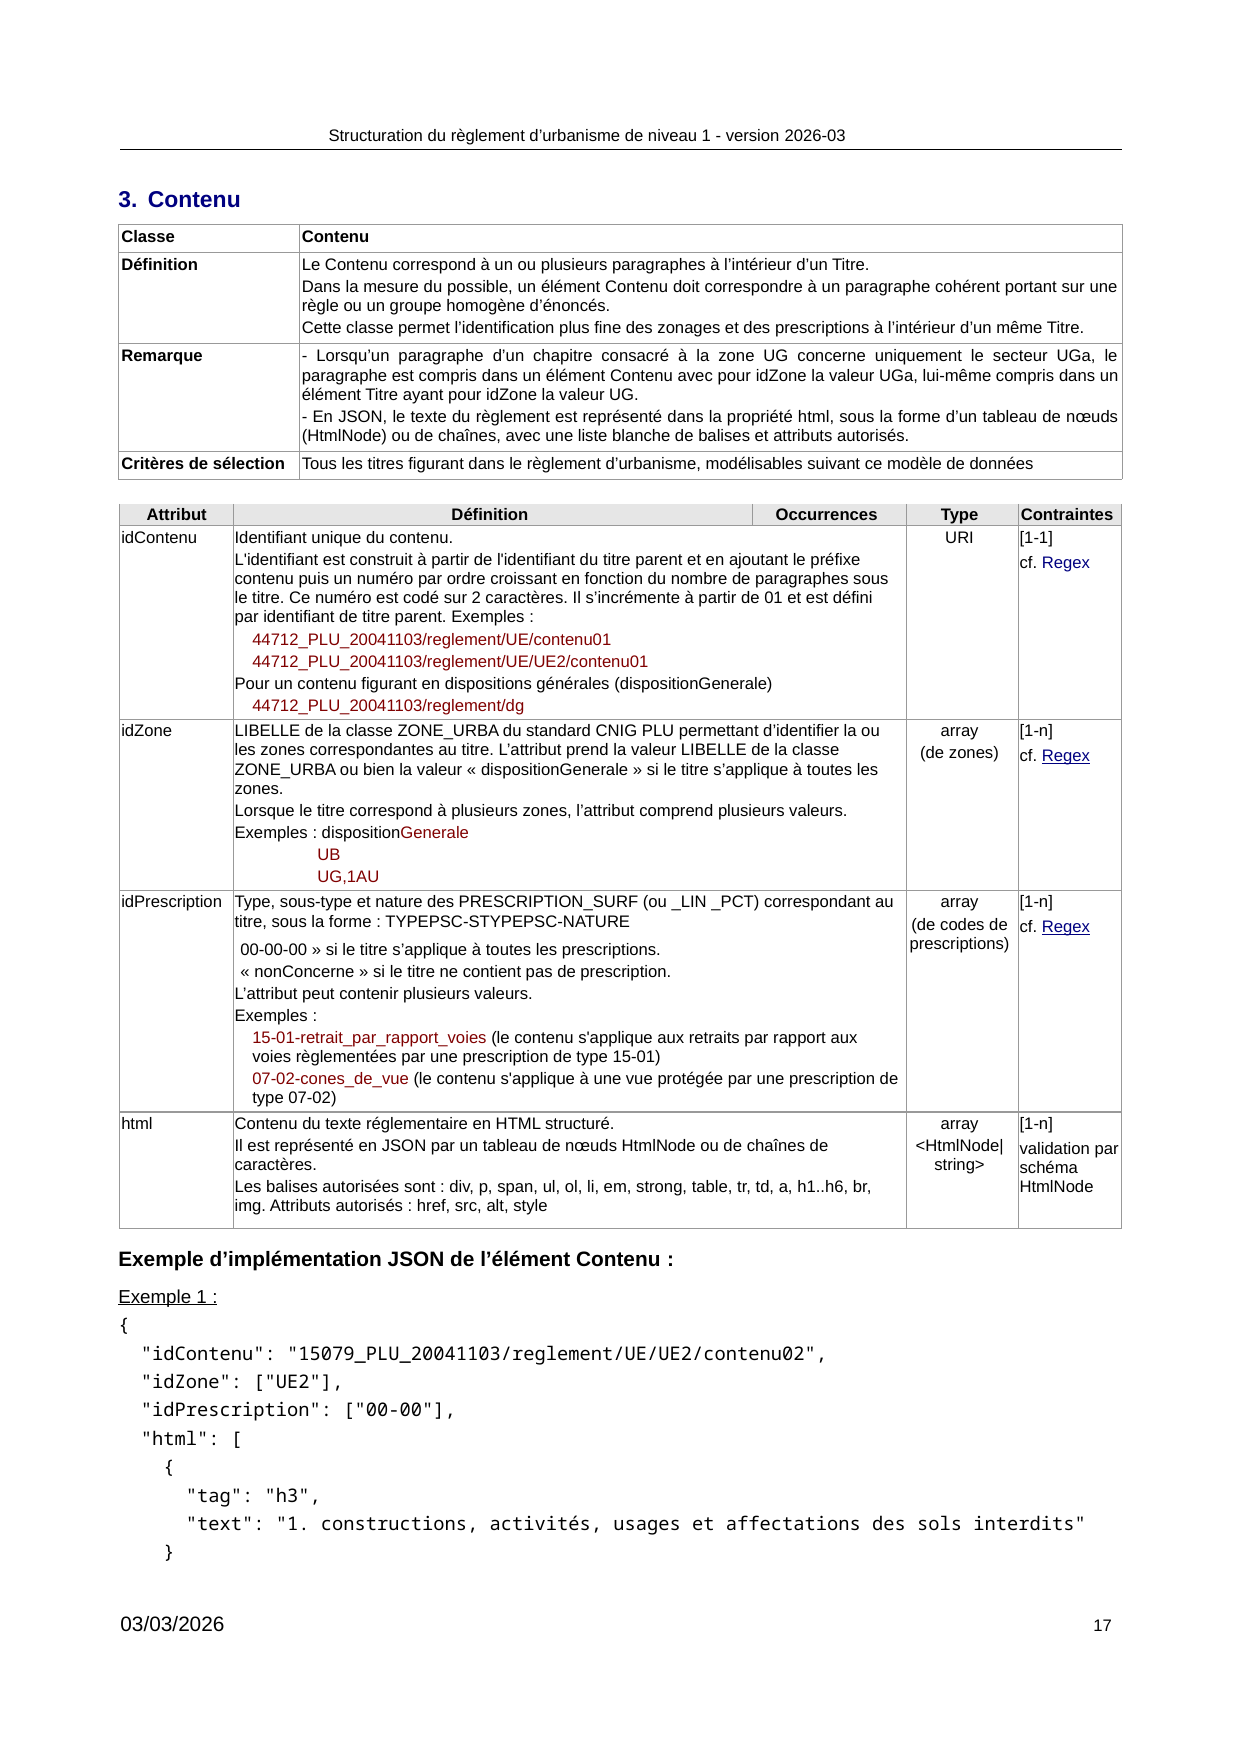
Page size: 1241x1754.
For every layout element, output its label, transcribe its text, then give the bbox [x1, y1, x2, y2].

table_cell [1-n] cf. Regex [1019, 891, 1121, 1111]
table_cell Contenu du texte réglementaire en HTML structuré. Il est représenté en JSON par un tableau de nœuds HtmlNode ou de chaînes de caractères. Les balises autorisées sont : div, p, span, ul, ol, li, em, strong, table, tr, td, a, h1..h6, br, img. Attributs autorisés : href, src, alt, style [234, 1113, 906, 1228]
table_cell idZone [120, 720, 233, 890]
text "tag": "h3", [118, 1482, 1116, 1507]
text Exemple d’implémentation JSON de l’élément Contenu : [118, 1247, 1122, 1271]
table_header Contraintes [1019, 504, 1121, 525]
table_cell Le Contenu correspond à un ou plusieurs paragraphes à l’intérieur d’un Titre. Dans la mesure du possible, un élément Contenu doit correspondre à un paragraphe cohérent portant sur une règle ou un groupe homogène d’énoncés. Cette classe permet l’identification plus fine des zonages et des prescriptions à l’intérieur d’un même Titre. [300, 253, 1122, 343]
text { [118, 1311, 1116, 1337]
table_cell LIBELLE de la classe ZONE_URBA du standard CNIG PLU permettant d’identifier la ou les zones correspondantes au titre. L’attribut prend la valeur LIBELLE de la classe ZONE_URBA ou bien la valeur « dispositionGenerale » si le titre s’applique à toutes les zones. Lorsque le titre correspond à plusieurs zones, l’attribut comprend plusieurs valeurs. Exemples : dispositionGenerale UB UG,1AU [234, 720, 906, 890]
table_cell Définition [119, 253, 299, 343]
table_cell array (de zones) [907, 720, 1018, 890]
table_cell Tous les titres figurant dans le règlement d’urbanisme, modélisables suivant ce modèle de données [300, 452, 1122, 479]
table_cell URI [907, 526, 1018, 719]
text "idContenu": "15079_PLU_20041103/reglement/UE/UE2/contenu02", [118, 1340, 1116, 1365]
table_cell [1-n] cf. Regex [1019, 720, 1121, 890]
table_cell - Lorsqu’un paragraphe d’un chapitre consacré à la zone UG concerne uniquement le secteur UGa, le paragraphe est compris dans un élément Contenu avec pour idZone la valeur UGa, lui-même compris dans un élément Titre ayant pour idZone la valeur UG. - En JSON, le texte du règlement est représenté dans la propriété html, sous la forme d’un tableau de nœuds (HtmlNode) ou de chaînes, avec une liste blanche de balises et attributs autorisés. [300, 344, 1122, 451]
text } [118, 1539, 1116, 1564]
table_cell array (de codes de prescriptions) [907, 891, 1018, 1111]
table_header Classe [119, 225, 299, 252]
table_header Définition [234, 504, 752, 525]
table_cell Remarque [119, 344, 299, 451]
text "html": [ [118, 1425, 1116, 1451]
text "idPrescription": ["00-00"], [118, 1397, 1116, 1422]
table_cell Type, sous-type et nature des PRESCRIPTION_SURF (ou _LIN _PCT) correspondant au titre, sous la forme : TYPEPSC-STYPEPSC-NATURE 00-00-00 » si le titre s’applique à toutes les prescriptions. « nonConcerne » si le titre ne contient pas de prescription. L’attribut peut contenir plusieurs valeurs. Exemples : 15-01-retrait_par_rapport_voies (le contenu s'applique aux retraits par rapport aux voies règlementées par une prescription de type 15-01) 07-02-cones_de_vue (le contenu s'applique à une vue protégée par une prescription de type 07-02) [234, 891, 906, 1111]
text Exemple 1 : [118, 1283, 1116, 1308]
table_cell array <HtmlNode|string> [907, 1113, 1018, 1228]
text { [118, 1453, 1116, 1479]
table_cell idContenu [120, 526, 233, 719]
table_cell Identifiant unique du contenu. L'identifiant est construit à partir de l'identifiant du titre parent et en ajoutant le préfixe contenu puis un numéro par ordre croissant en fonction du nombre de paragraphes sous le titre. Ce numéro est codé sur 2 caractères. Il s’incrémente à partir de 01 et est défini par identifiant de titre parent. Exemples : 44712_PLU_20041103/reglement/UE/contenu01 44712_PLU_20041103/reglement/UE/UE2/contenu01 Pour un contenu figurant en dispositions générales (dispositionGenerale) 44712_PLU_20041103/reglement/dg [234, 526, 906, 719]
table_cell [1-1] cf. Regex [1019, 526, 1121, 719]
table_cell html [120, 1113, 233, 1228]
table_header Occurrences [753, 504, 906, 525]
subtitle Contenu [118, 186, 1122, 212]
text "text": "1. constructions, activités, usages et affectations des sols interdits" [118, 1510, 1116, 1536]
table_header Attribut [120, 504, 233, 525]
table_cell idPrescription [120, 891, 233, 1111]
text "idZone": ["UE2"], [118, 1368, 1116, 1394]
table_header Contenu [300, 225, 1122, 252]
table_header Type [907, 504, 1018, 525]
table_cell [1-n] validation par schéma HtmlNode [1019, 1113, 1121, 1228]
table_cell Critères de sélection [119, 452, 299, 479]
